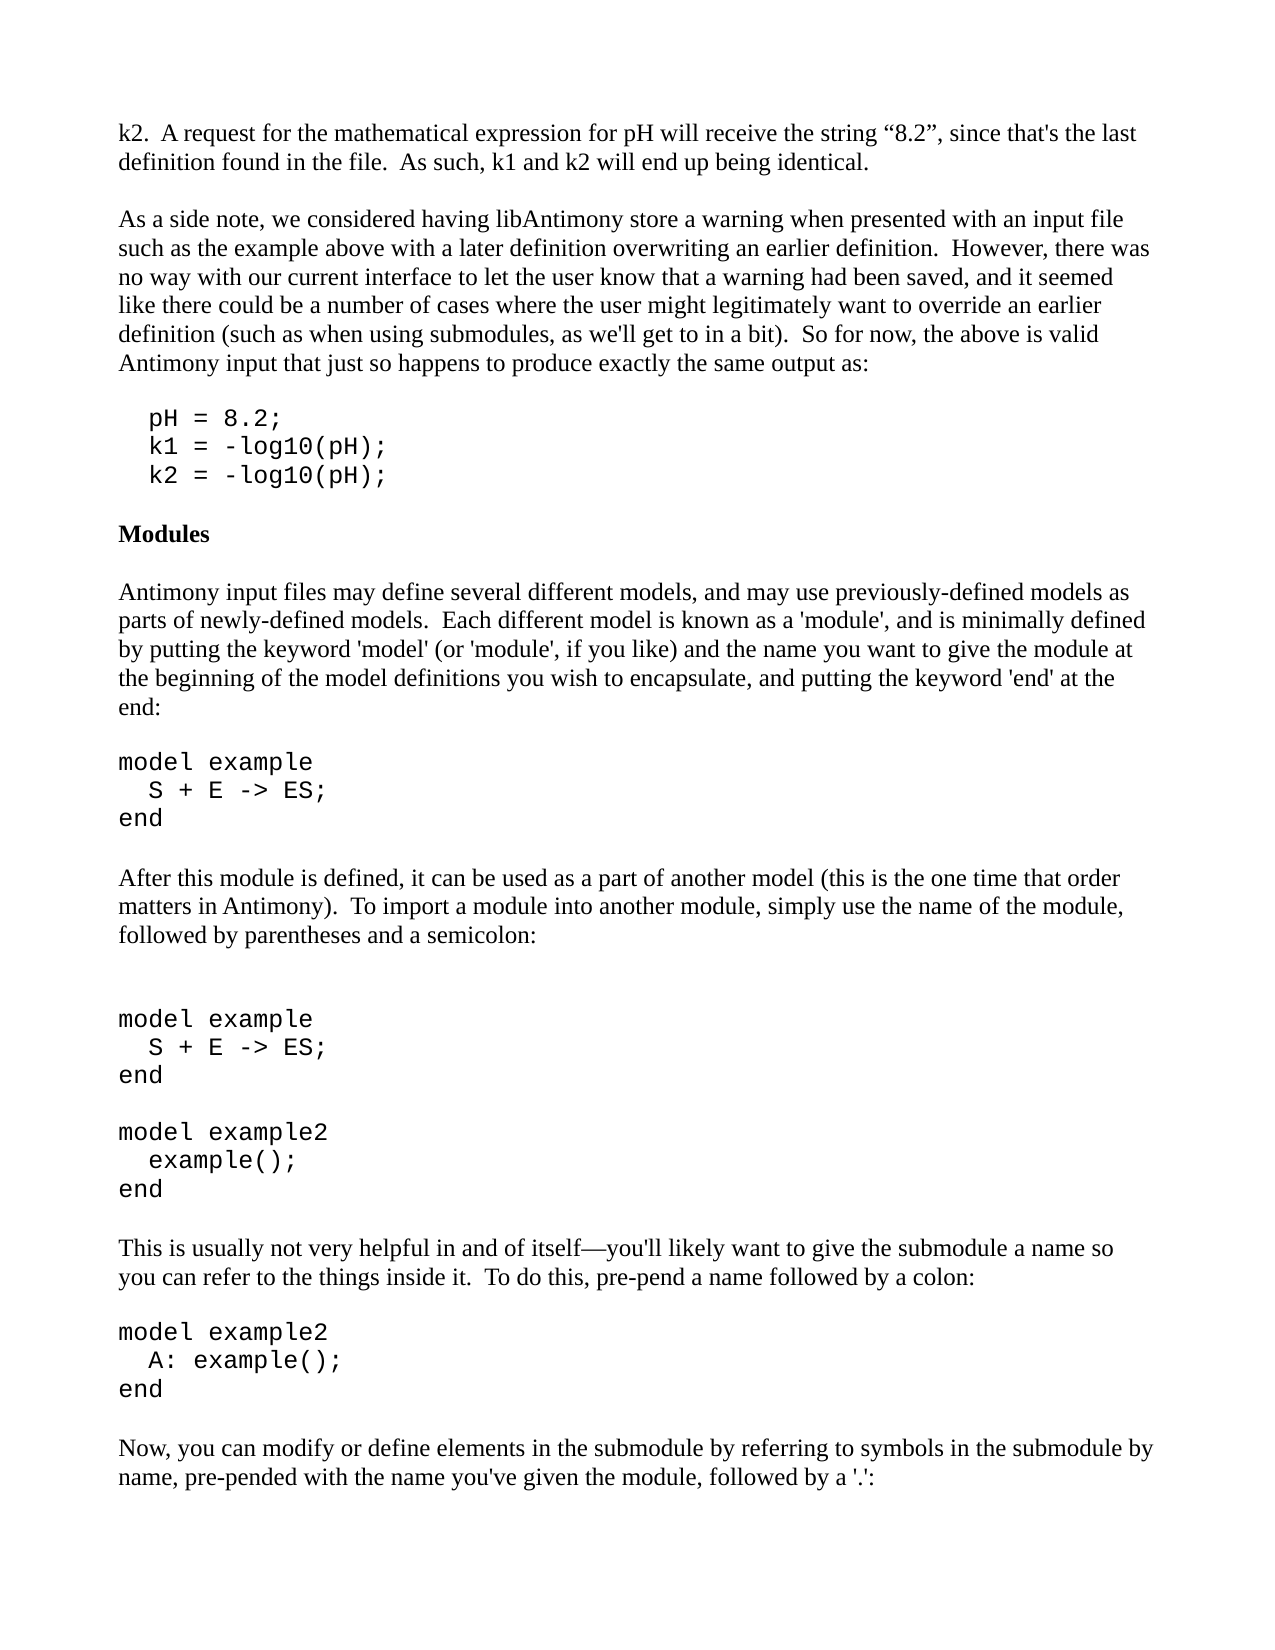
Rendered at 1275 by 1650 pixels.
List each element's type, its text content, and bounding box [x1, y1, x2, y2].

text A: example(); [118, 1348, 1157, 1376]
text end [118, 1176, 1157, 1205]
text model example [118, 1006, 1157, 1035]
text S + E -> ES; [118, 778, 1157, 806]
text As a side note, we considered having libAntimony store a warning when presented with an input file such as the example above with a later definition overwriting an earlier definition. However, there was no way with our current interface to let the user know that a warning had been saved, and it seemed like there could be a number of cases where the user might legitimately want to override an earlier definition (such as when using submodules, as we'll get to in a bit). So for now, the above is valid Antimony input that just so happens to produce exactly the same output as: [118, 204, 1157, 377]
text After this module is defined, it can be used as a part of another model (this is the one time that order matters in Antimony). To import a module into another module, simply use the name of the module, followed by parentheses and a semicolon: [118, 863, 1157, 949]
text pH = 8.2; [118, 406, 1157, 434]
text model example2 [118, 1120, 1157, 1148]
text k2. A request for the mathematical expression for pH will receive the string “8.2”, since that's the last definition found in the file. As such, k1 and k2 will end up being identical. [118, 118, 1157, 176]
text example(); [118, 1148, 1157, 1176]
text k2 = -log10(pH); [118, 462, 1157, 491]
text end [118, 1376, 1157, 1405]
text Antimony input files may define several different models, and may use previously-defined models as parts of newly-defined models. Each different model is known as a 'module', and is minimally defined by putting the keyword 'model' (or 'module', if you like) and the name you want to give the module at the beginning of the model definitions you wish to encapsulate, and putting the keyword 'end' at the end: [118, 577, 1157, 721]
text end [118, 1063, 1157, 1091]
text k1 = -log10(pH); [118, 434, 1157, 462]
text S + E -> ES; [118, 1035, 1157, 1063]
text Modules [118, 519, 1157, 548]
text This is usually not very helpful in and of itself—you'll likely want to give the submodule a name so you can refer to the things inside it. To do this, pre-pend a name followed by a colon: [118, 1233, 1157, 1291]
text end [118, 806, 1157, 834]
text Now, you can modify or define elements in the submodule by referring to symbols in the submodule by name, pre-pended with the name you've given the module, followed by a '.': [118, 1433, 1157, 1491]
text model example [118, 749, 1157, 778]
text model example2 [118, 1320, 1157, 1348]
